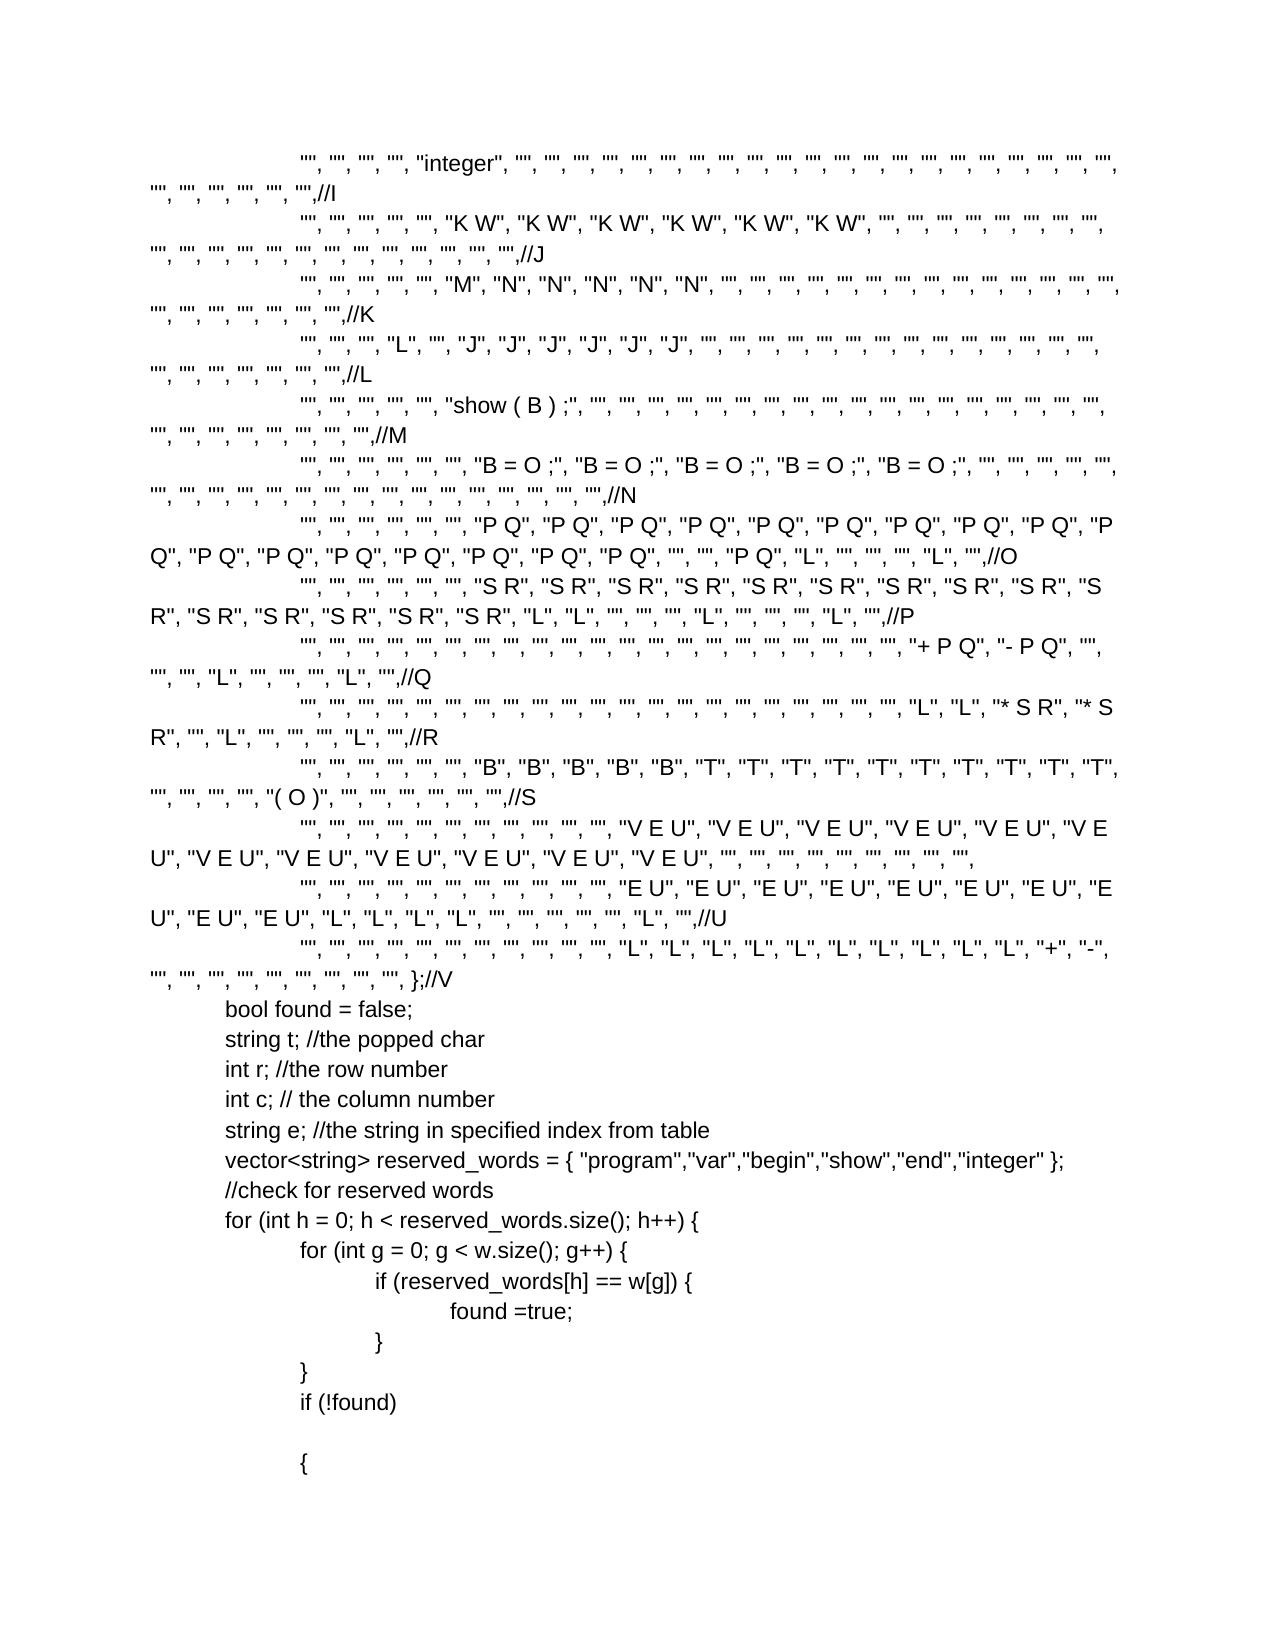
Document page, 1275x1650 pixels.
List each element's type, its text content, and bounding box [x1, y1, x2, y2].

text int r; //the row number [150, 1056, 1125, 1083]
text vector<string> reserved_words = { "program","var","begin","show","end","integer" }; [150, 1147, 1125, 1173]
text "", "", "", "", "", "", "B", "B", "B", "B", "B", "T", "T", "T", "T", "T", "T", "T", "T", "T", "T", "", "", "", "", "( O )", "", "", "", "", "", "",//S [150, 754, 1125, 811]
text } [150, 1358, 1125, 1385]
text "", "", "", "", "", "", "", "", "", "", "", "", "", "", "", "", "", "", "", "", "", "L", "L", "* S R", "* S R", "", "L", "", "", "", "L", "",//R [150, 694, 1125, 750]
text "", "", "", "", "", "show ( B ) ;", "", "", "", "", "", "", "", "", "", "", "", "", "", "", "", "", "", "", "", "", "", "", "", "", "", "",//M [150, 392, 1125, 448]
text { [150, 1449, 1125, 1475]
text "", "", "", "", "", "", "P Q", "P Q", "P Q", "P Q", "P Q", "P Q", "P Q", "P Q", "P Q", "P Q", "P Q", "P Q", "P Q", "P Q", "P Q", "P Q", "P Q", "", "", "P Q", "L", "", "", "", "L", "",//O [150, 512, 1125, 569]
text for (int h = 0; h < reserved_words.size(); h++) { [150, 1207, 1125, 1234]
text "", "", "", "", "", "K W", "K W", "K W", "K W", "K W", "K W", "", "", "", "", "", "", "", "", "", "", "", "", "", "", "", "", "", "", "", "", "",//J [150, 210, 1125, 267]
text "", "", "", "L", "", "J", "J", "J", "J", "J", "J", "", "", "", "", "", "", "", "", "", "", "", "", "", "", "", "", "", "", "", "", "",//L [150, 331, 1125, 388]
text if (reserved_words[h] == w[g]) { [150, 1268, 1125, 1294]
text //check for reserved words [150, 1177, 1125, 1203]
text string t; //the popped char [150, 1026, 1125, 1052]
text "", "", "", "", "", "", "B = O ;", "B = O ;", "B = O ;", "B = O ;", "B = O ;", "", "", "", "", "", "", "", "", "", "", "", "", "", "", "", "", "", "", "", "", "",//N [150, 452, 1125, 509]
text "", "", "", "", "", "", "", "", "", "", "", "L", "L", "L", "L", "L", "L", "L", "L", "L", "L", "+", "-", "", "", "", "", "", "", "", "", "", };//V [150, 935, 1125, 992]
text for (int g = 0; g < w.size(); g++) { [150, 1237, 1125, 1264]
text "", "", "", "", "", "M", "N", "N", "N", "N", "N", "", "", "", "", "", "", "", "", "", "", "", "", "", "", "", "", "", "", "", "", "",//K [150, 271, 1125, 327]
text "", "", "", "", "", "", "S R", "S R", "S R", "S R", "S R", "S R", "S R", "S R", "S R", "S R", "S R", "S R", "S R", "S R", "S R", "L", "L", "", "", "", "L", "", "", "", "L", "",//P [150, 573, 1125, 629]
text bool found = false; [150, 996, 1125, 1022]
text } [150, 1328, 1125, 1354]
text "", "", "", "", "", "", "", "", "", "", "", "", "", "", "", "", "", "", "", "", "", "+ P Q", "- P Q", "", "", "", "L", "", "", "", "L", "",//Q [150, 633, 1125, 690]
text int c; // the column number [150, 1086, 1125, 1113]
text string e; //the string in specified index from table [150, 1117, 1125, 1143]
text if (!found) [150, 1388, 1125, 1415]
text found =true; [150, 1298, 1125, 1324]
text "", "", "", "", "", "", "", "", "", "", "", "V E U", "V E U", "V E U", "V E U", "V E U", "V E U", "V E U", "V E U", "V E U", "V E U", "V E U", "V E U", "", "", "", "", "", "", "", "", "", [150, 814, 1125, 871]
text "", "", "", "", "", "", "", "", "", "", "", "E U", "E U", "E U", "E U", "E U", "E U", "E U", "E U", "E U", "E U", "L", "L", "L", "L", "", "", "", "", "", "L", "",//U [150, 875, 1125, 932]
text "", "", "", "", "integer", "", "", "", "", "", "", "", "", "", "", "", "", "", "", "", "", "", "", "", "", "", "", "", "", "", "", "",//I [150, 150, 1125, 207]
